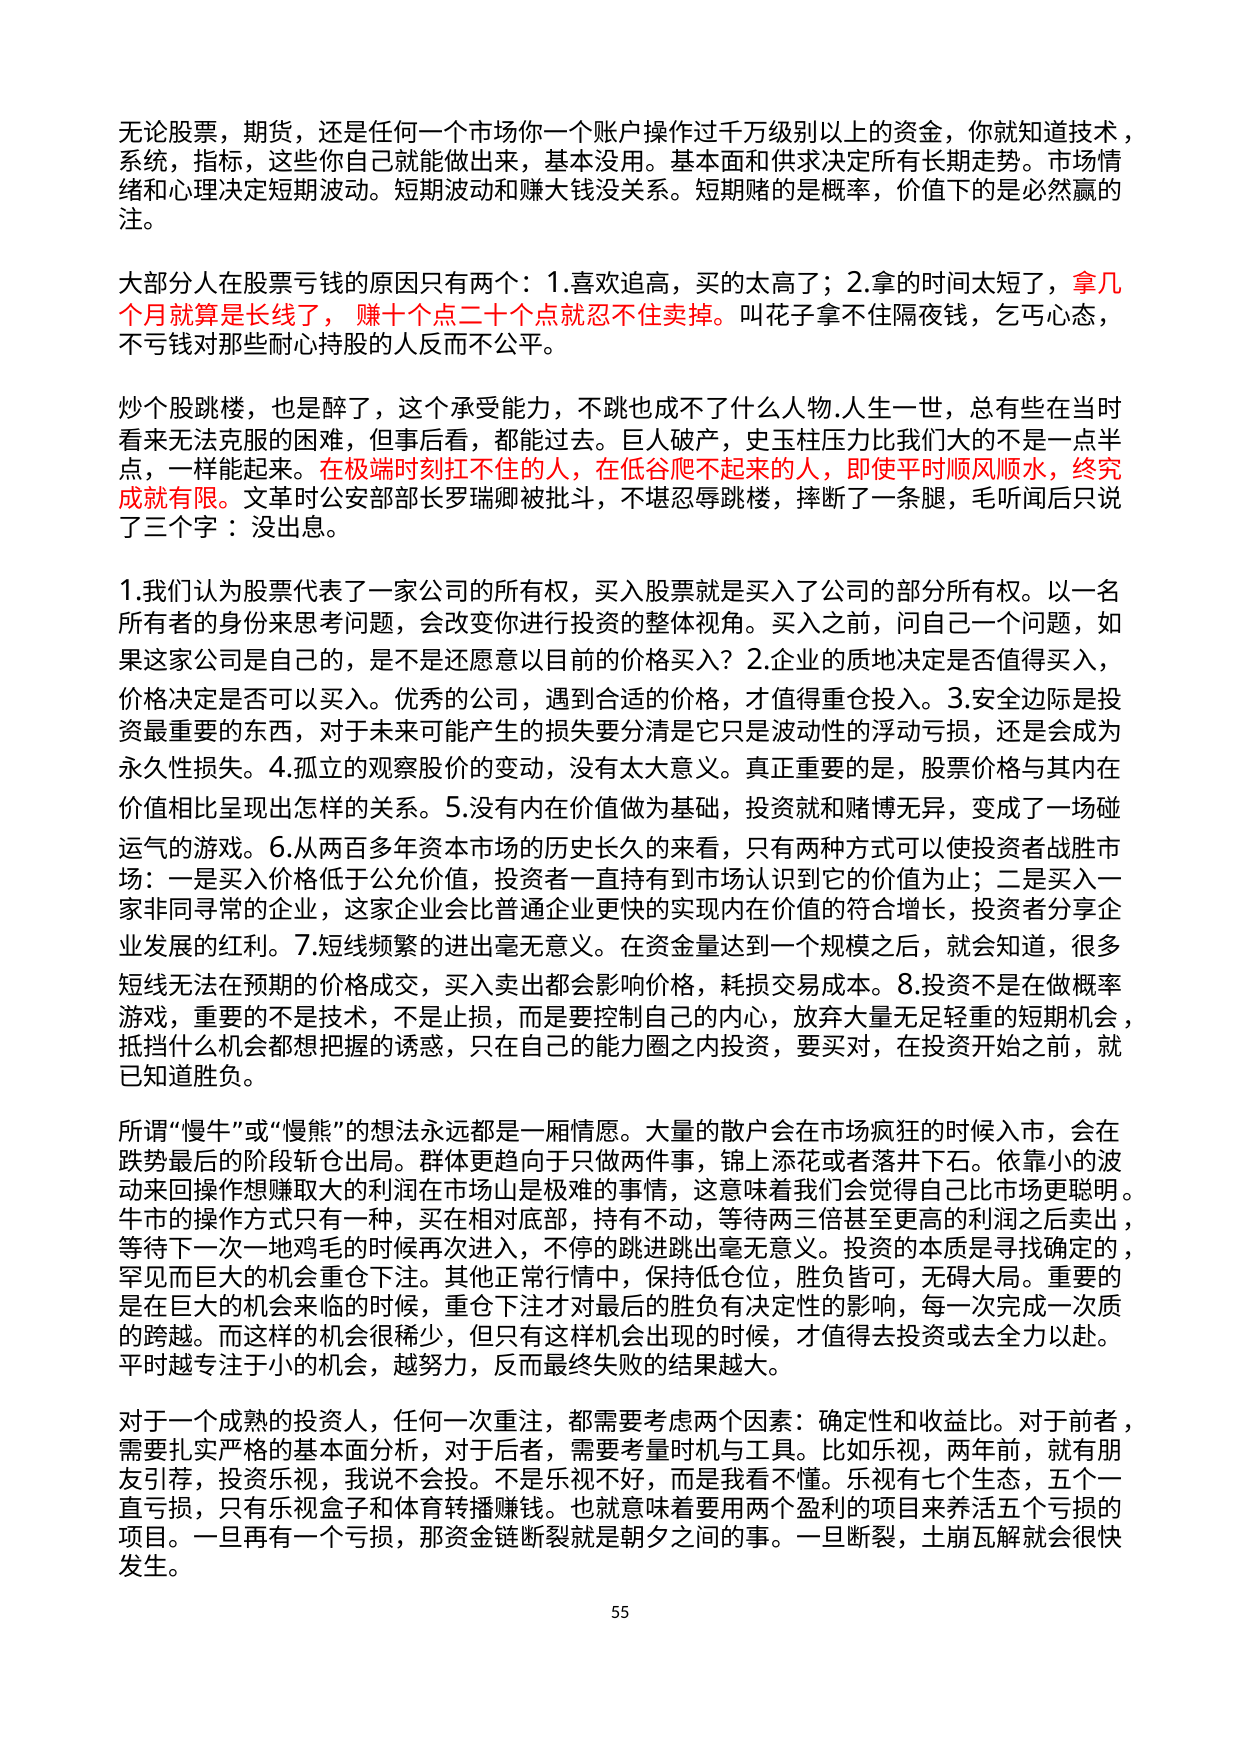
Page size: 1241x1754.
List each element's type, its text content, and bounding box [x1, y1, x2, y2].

text 炒个股跳楼，也是醉了，这个承受能力，不跳也成不了什么人物.人生一世，总有些在当时看来无法克服的困难，但事后看，都能过去。巨人破产，史玉柱压力比我们大的不是一点半点，一样能起来。在极端时刻扛不住的人，在低谷爬不起来的人，即使平时顺风顺水，终究成就有限。文革时公安部部长罗瑞卿被批斗，不堪忍辱跳楼，摔断了一条腿，毛听闻后只说了三个字 ：没出息。 [118, 386, 1122, 542]
text 1.我们认为股票代表了一家公司的所有权，买入股票就是买入了公司的部分所有权。以一名所有者的身份来思考问题，会改变你进行投资的整体视角。买入之前，问自己一个问题，如果这家公司是自己的，是不是还愿意以目前的价格买入？2.企业的质地决定是否值得买入，价格决定是否可以买入。优秀的公司，遇到合适的价格，才值得重仓投入。3.安全边际是投资最重要的东西，对于未来可能产生的损失要分清是它只是波动性的浮动亏损，还是会成为永久性损失。4.孤立的观察股价的变动，没有太大意义。真正重要的是，股票价格与其内在价值相比呈现出怎样的关系。5.没有内在价值做为基础，投资就和赌博无异，变成了一场碰运气的游戏。6.从两百多年资本市场的历史长久的来看，只有两种方式可以使投资者战胜市场：一是买入价格低于公允价值，投资者一直持有到市场认识到它的价值为止；二是买入一家非同寻常的企业，这家企业会比普通企业更快的实现内在价值的符合增长，投资者分享企业发展的红利。7.短线频繁的进出毫无意义。在资金量达到一个规模之后，就会知道，很多短线无法在预期的价格成交，买入卖出都会影响价格，耗损交易成本。8.投资不是在做概率游戏，重要的不是技术，不是止损，而是要控制自己的内心，放弃大量无足轻重的短期机会，抵挡什么机会都想把握的诱惑，只在自己的能力圈之内投资，要买对，在投资开始之前，就已知道胜负。 [118, 569, 1122, 1091]
text 所谓“慢牛”或“慢熊”的想法永远都是一厢情愿。大量的散户会在市场疯狂的时候入市，会在跌势最后的阶段斩仓出局。群体更趋向于只做两件事，锦上添花或者落井下石。依靠小的波动来回操作想赚取大的利润在市场山是极难的事情，这意味着我们会觉得自己比市场更聪明。牛市的操作方式只有一种，买在相对底部，持有不动，等待两三倍甚至更高的利润之后卖出，等待下一次一地鸡毛的时候再次进入，不停的跳进跳出毫无意义。投资的本质是寻找确定的，罕见而巨大的机会重仓下注。其他正常行情中，保持低仓位，胜负皆可，无碍大局。重要的是在巨大的机会来临的时候，重仓下注才对最后的胜负有决定性的影响，每一次完成一次质的跨越。而这样的机会很稀少，但只有这样机会出现的时候，才值得去投资或去全力以赴。平时越专注于小的机会，越努力，反而最终失败的结果越大。 [118, 1117, 1122, 1380]
text 对于一个成熟的投资人，任何一次重注，都需要考虑两个因素：确定性和收益比。对于前者，需要扎实严格的基本面分析，对于后者，需要考量时机与工具。比如乐视，两年前，就有朋友引荐，投资乐视，我说不会投。不是乐视不好，而是我看不懂。乐视有七个生态，五个一直亏损，只有乐视盒子和体育转播赚钱。也就意味着要用两个盈利的项目来养活五个亏损的项目。一旦再有一个亏损，那资金链断裂就是朝夕之间的事。一旦断裂，土崩瓦解就会很快发生。 [118, 1407, 1122, 1582]
text 无论股票，期货，还是任何一个市场你一个账户操作过千万级别以上的资金，你就知道技术，系统，指标，这些你自己就能做出来，基本没用。基本面和供求决定所有长期走势。市场情绪和心理决定短期波动。短期波动和赚大钱没关系。短期赌的是概率，价值下的是必然赢的注。 [118, 118, 1122, 235]
text 大部分人在股票亏钱的原因只有两个：1.喜欢追高，买的太高了；2.拿的时间太短了，拿几个月就算是长线了， 赚十个点二十个点就忍不住卖掉。叫花子拿不住隔夜钱，乞丐心态，不亏钱对那些耐心持股的人反而不公平。 [118, 261, 1122, 359]
